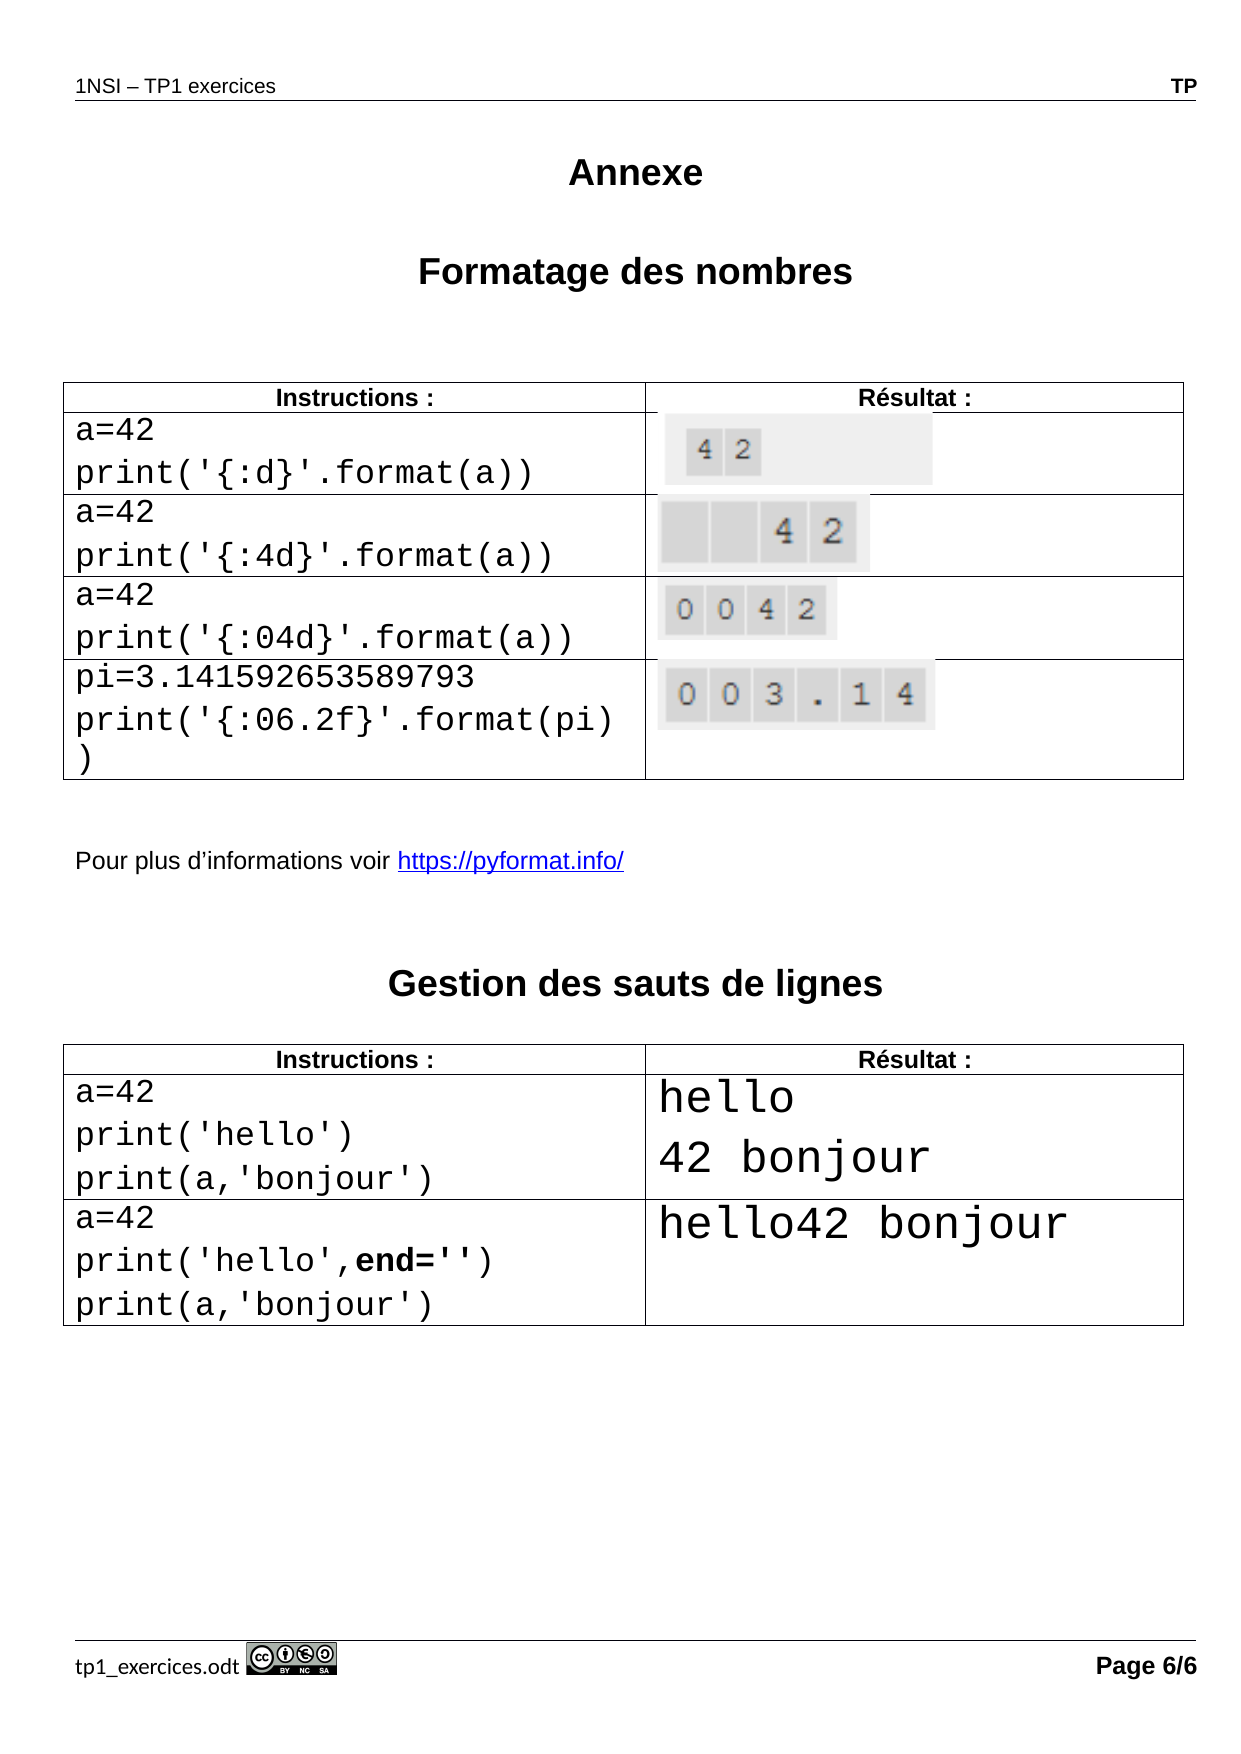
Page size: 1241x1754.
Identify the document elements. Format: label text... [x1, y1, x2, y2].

table_cell a=42 print('{:04d}'.format(a)) [64, 577, 645, 658]
table_header Résultat : [646, 1045, 1183, 1074]
table_header Résultat : [646, 383, 1183, 412]
table_cell pi=3.141592653589793 print('{:06.2f}'.format(pi)) [64, 660, 645, 778]
table_cell hello 42 bonjour [646, 1075, 1183, 1199]
table_cell [646, 413, 1183, 494]
table_cell a=42 print('hello',end='') print(a,'bonjour') [64, 1200, 645, 1325]
table_cell [646, 577, 1183, 658]
text Pour plus d’informations voir https://pyformat.info/ [75, 846, 1196, 874]
table_cell a=42 print('{:d}'.format(a)) [64, 413, 645, 494]
text Gestion des sauts de lignes [75, 961, 1196, 1004]
text Formatage des nombres [75, 249, 1196, 293]
table_header Instructions : [64, 383, 645, 412]
table_header Instructions : [64, 1045, 645, 1074]
table_cell hello42 bonjour [646, 1200, 1183, 1325]
picture [246, 1642, 337, 1675]
table_cell [646, 495, 1183, 576]
table_cell a=42 print('hello') print(a,'bonjour') [64, 1075, 645, 1199]
text Annexe [75, 150, 1196, 193]
table_cell a=42 print('{:4d}'.format(a)) [64, 495, 645, 576]
table_cell [646, 660, 1183, 778]
